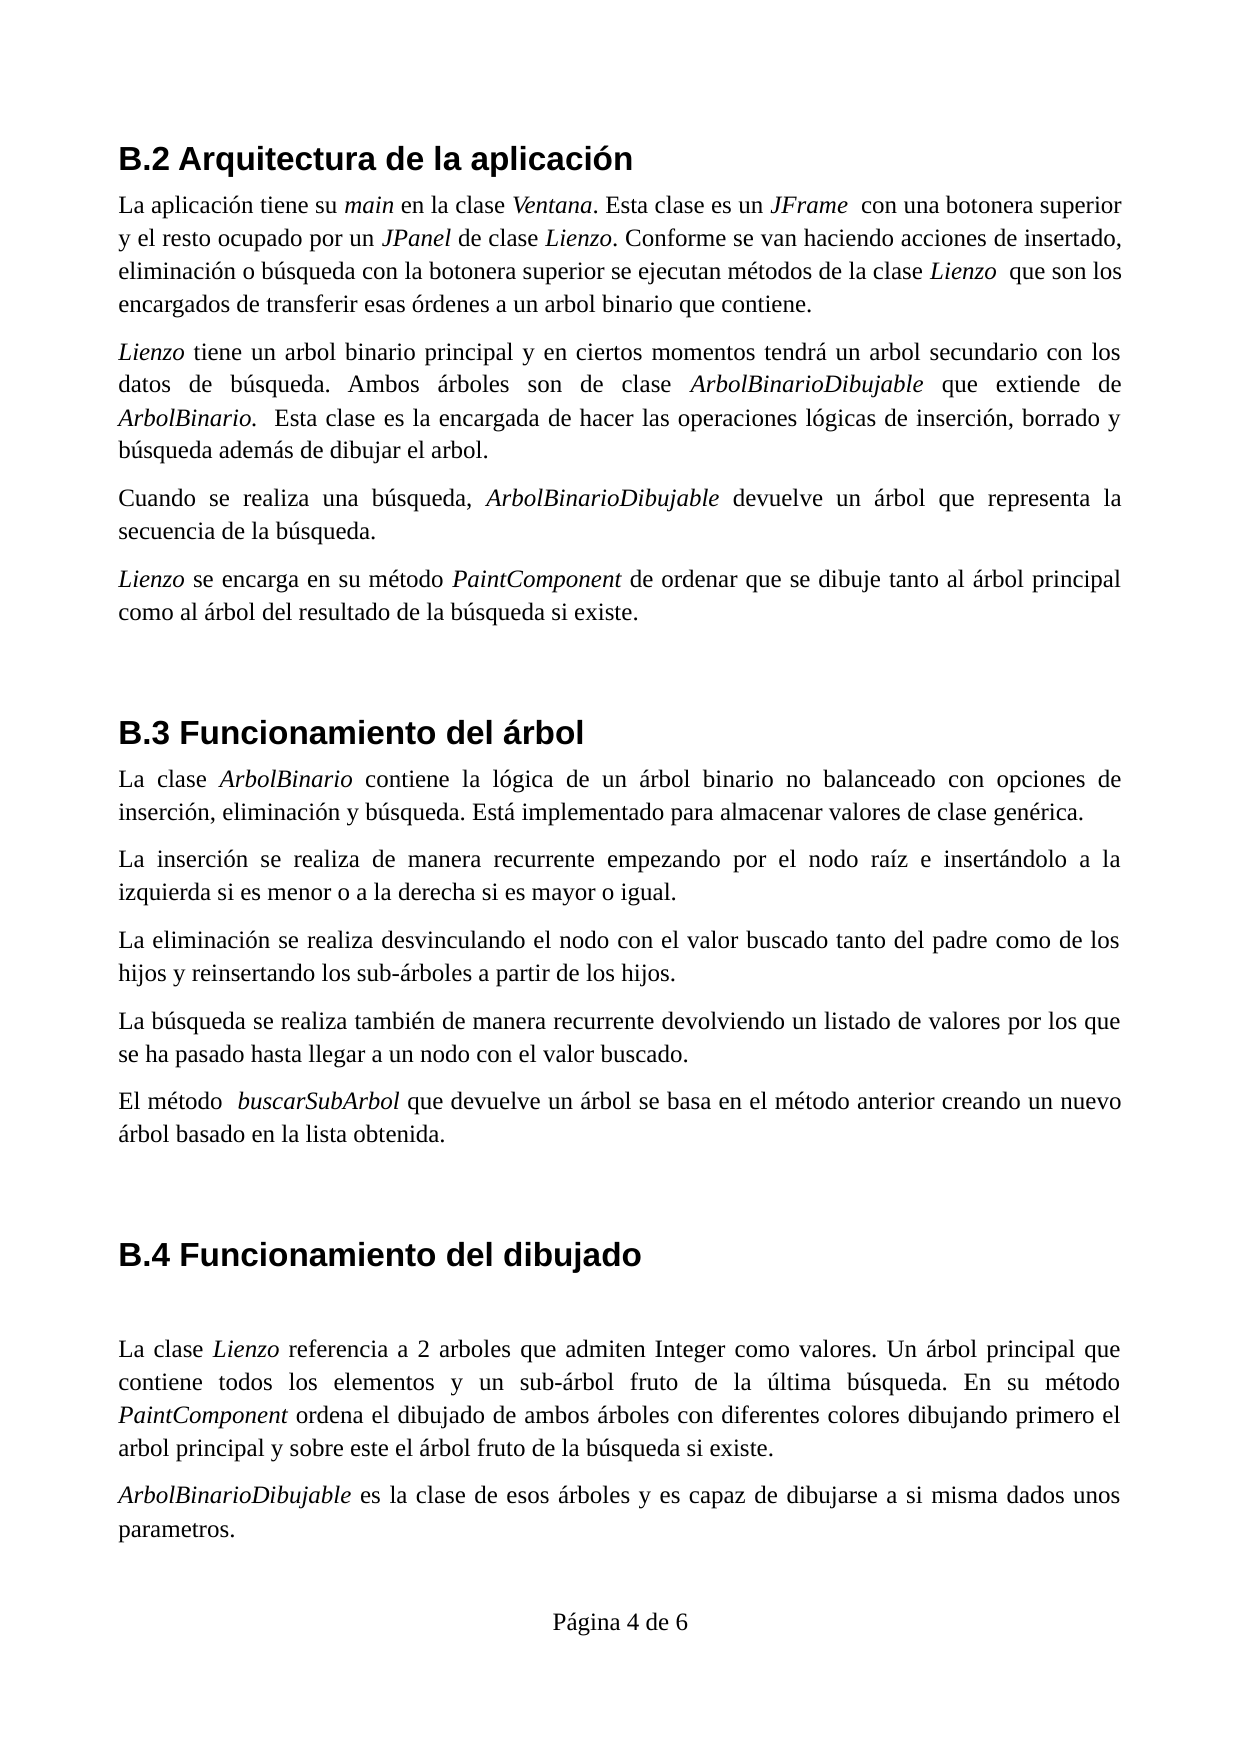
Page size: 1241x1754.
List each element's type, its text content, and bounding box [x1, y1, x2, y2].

text ArbolBinarioDibujable es la clase de esos árboles y es capaz de dibujarse a si misma dados unos parametros. [118, 1481, 1122, 1542]
text La aplicación tiene su main en la clase Ventana. Esta clase es un JFrame con una botonera superior y el resto ocupado por un JPanel de clase Lienzo. Conforme se van haciendo acciones de insertado, eliminación o búsqueda con la botonera superior se ejecutan métodos de la clase Lienzo que son los encargados de transferir esas órdenes a un arbol binario que contiene. [118, 190, 1122, 318]
text La clase Lienzo referencia a 2 arboles que admiten Integer como valores. Un árbol principal que contiene todos los elementos y un sub-árbol fruto de la última búsqueda. En su método PaintComponent ordena el dibujado de ambos árboles con diferentes colores dibujando primero el arbol principal y sobre este el árbol fruto de la búsqueda si existe. [118, 1334, 1122, 1462]
text La clase ArbolBinario contiene la lógica de un árbol binario no balanceado con opciones de inserción, eliminación y búsqueda. Está implementado para almacenar valores de clase genérica. [118, 764, 1122, 826]
subtitle B.3 Funcionamiento del árbol [118, 713, 1122, 751]
text Cuando se realiza una búsqueda, ArbolBinarioDibujable devuelve un árbol que representa la secuencia de la búsqueda. [118, 483, 1122, 545]
text La inserción se realiza de manera recurrente empezando por el nodo raíz e insertándolo a la izquierda si es menor o a la derecha si es mayor o igual. [118, 844, 1122, 906]
text Lienzo se encarga en su método PaintComponent de ordenar que se dibuje tanto al árbol principal como al árbol del resultado de la búsqueda si existe. [118, 564, 1122, 626]
text El método buscarSubArbol que devuelve un árbol se basa en el método anterior creando un nuevo árbol basado en la lista obtenida. [118, 1086, 1122, 1148]
text La búsqueda se realiza también de manera recurrente devolviendo un listado de valores por los que se ha pasado hasta llegar a un nodo con el valor buscado. [118, 1006, 1122, 1067]
text Lienzo tiene un arbol binario principal y en ciertos momentos tendrá un arbol secundario con los datos de búsqueda. Ambos árboles son de clase ArbolBinarioDibujable que extiende de ArbolBinario. Esta clase es la encargada de hacer las operaciones lógicas de inserción, borrado y búsqueda además de dibujar el arbol. [118, 337, 1122, 464]
subtitle B.4 Funcionamiento del dibujado [118, 1235, 1122, 1274]
text La eliminación se realiza desvinculando el nodo con el valor buscado tanto del padre como de los hijos y reinsertando los sub-árboles a partir de los hijos. [118, 925, 1122, 987]
subtitle B.2 Arquitectura de la aplicación [118, 139, 1122, 177]
